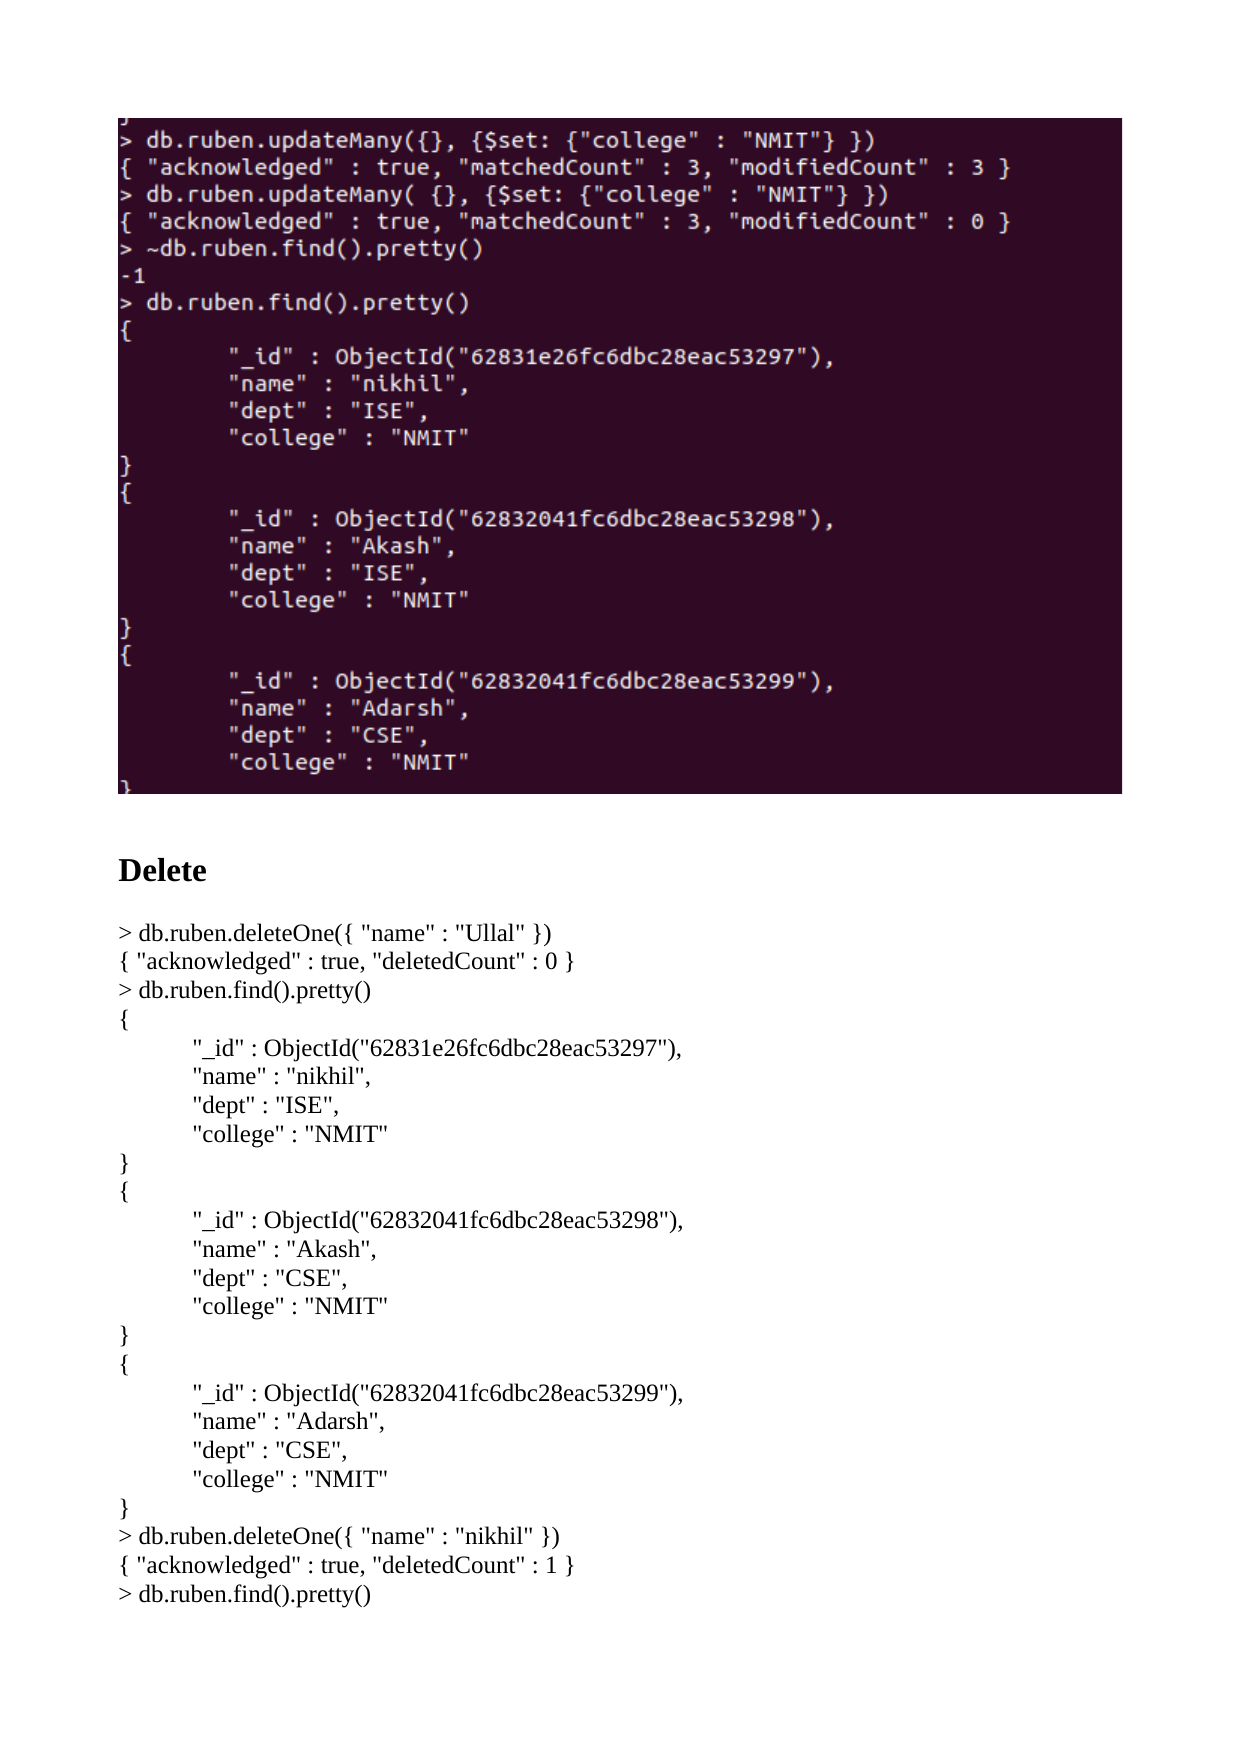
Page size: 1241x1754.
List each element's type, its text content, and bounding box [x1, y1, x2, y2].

text } [118, 1148, 1122, 1176]
text } [118, 1493, 1122, 1521]
text Delete [118, 851, 1122, 889]
text "dept" : "CSE", [118, 1263, 1122, 1291]
text { [118, 1349, 1122, 1378]
text > db.ruben.find().pretty() [118, 1579, 1122, 1608]
text { [118, 1004, 1122, 1033]
text "dept" : "ISE", [118, 1090, 1122, 1119]
text > db.ruben.deleteOne({ "name" : "Ullal" }) [118, 918, 1122, 946]
text "college" : "NMIT" [118, 1119, 1122, 1148]
text "college" : "NMIT" [118, 1291, 1122, 1320]
text > db.ruben.find().pretty() [118, 975, 1122, 1004]
text "_id" : ObjectId("62832041fc6dbc28eac53299"), [118, 1378, 1122, 1406]
text "name" : "Akash", [118, 1234, 1122, 1263]
text "name" : "nikhil", [118, 1061, 1122, 1090]
text { "acknowledged" : true, "deletedCount" : 1 } [118, 1550, 1122, 1579]
text } [118, 1320, 1122, 1349]
text > db.ruben.deleteOne({ "name" : "nikhil" }) [118, 1521, 1122, 1550]
text "college" : "NMIT" [118, 1464, 1122, 1493]
text "dept" : "CSE", [118, 1435, 1122, 1464]
text "_id" : ObjectId("62832041fc6dbc28eac53298"), [118, 1205, 1122, 1234]
text "_id" : ObjectId("62831e26fc6dbc28eac53297"), [118, 1033, 1122, 1061]
text "name" : "Adarsh", [118, 1406, 1122, 1435]
text { "acknowledged" : true, "deletedCount" : 0 } [118, 946, 1122, 975]
text { [118, 1176, 1122, 1205]
